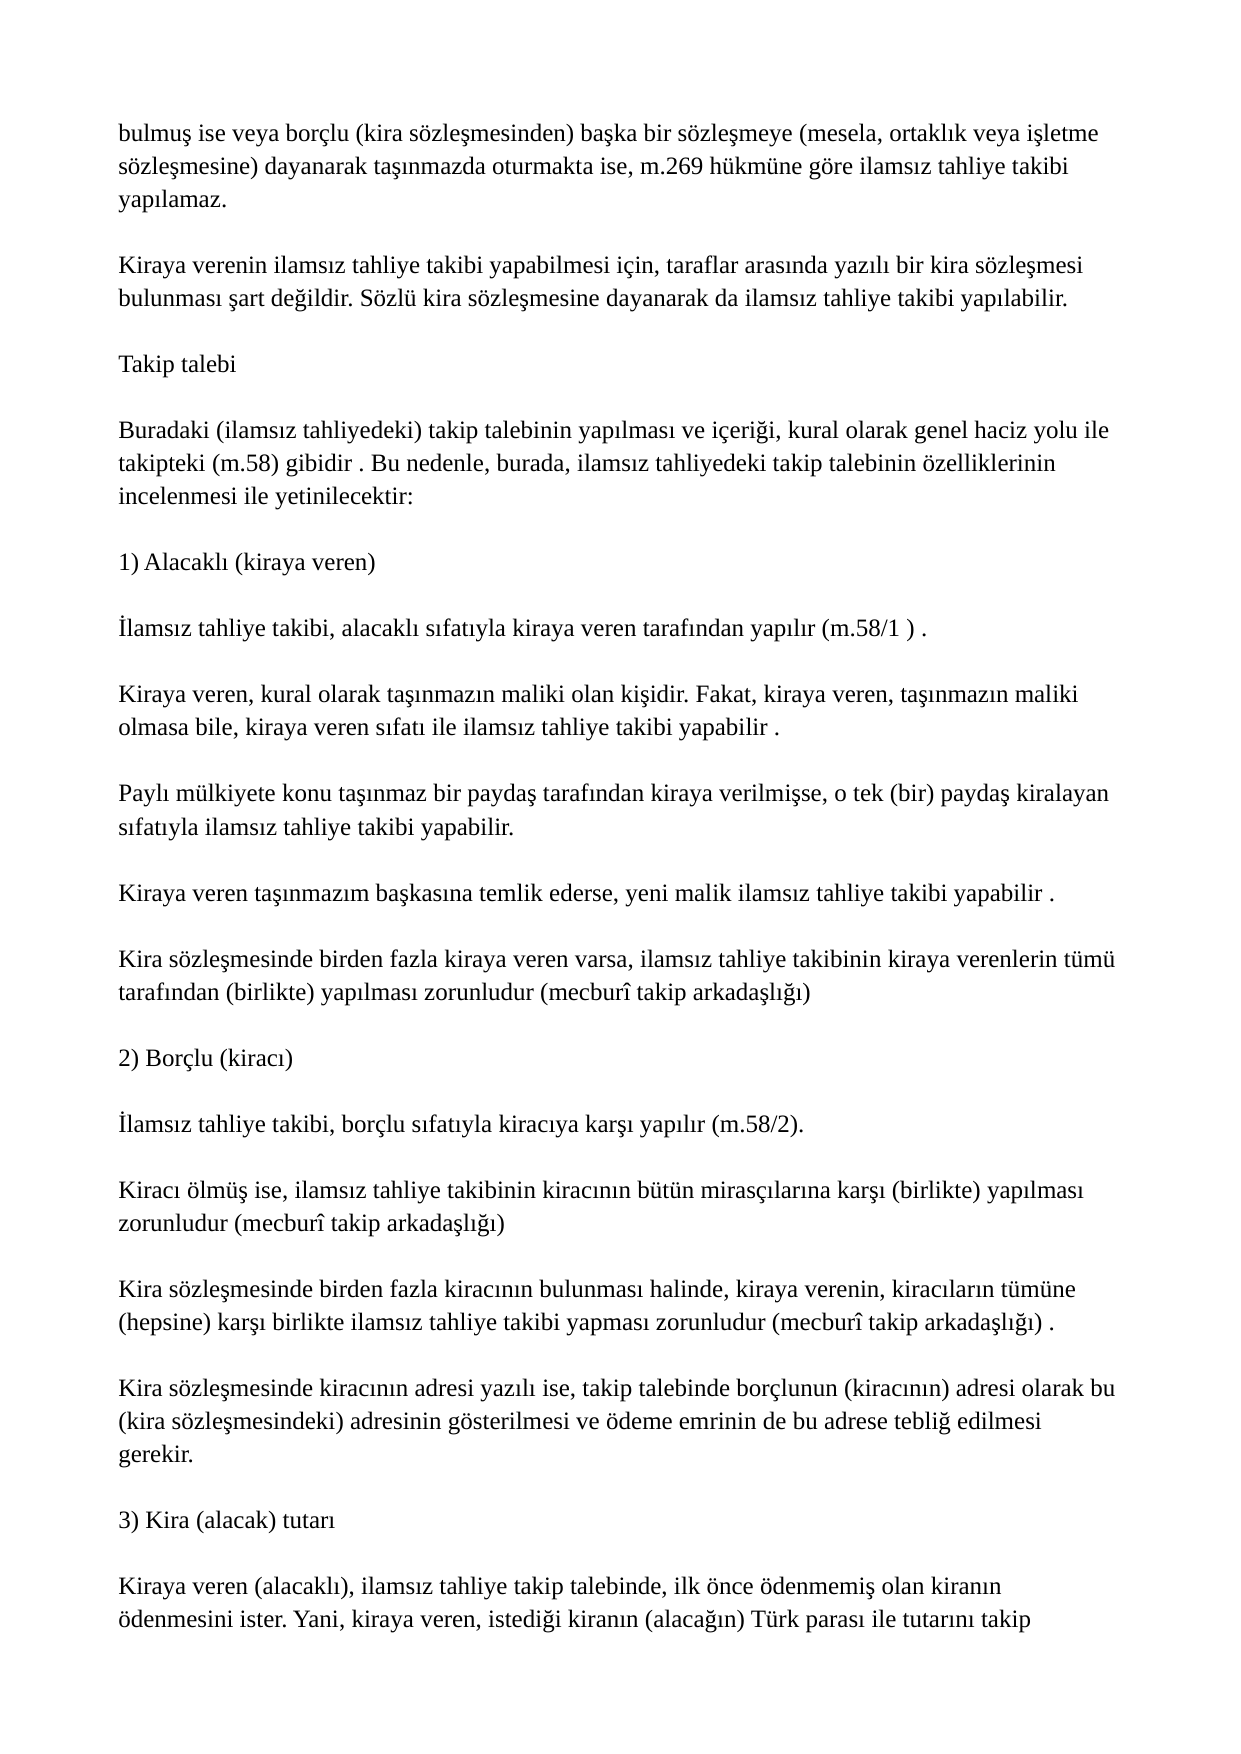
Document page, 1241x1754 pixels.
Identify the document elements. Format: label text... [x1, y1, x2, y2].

text ----------------------KİRALANAN TAŞINMAZIN İLAMSIZ İCRA YOLU İLE TAHLİYESİ PROSEDÜRÜ--------------------------------- İlamsız icra, kural olarak yalnız para (ve teminat) alacakları için mümkündür. Fakat istisna olarak, iki halde kiralanan taşınmazların ilamsız icra yolu ile tahliye edilebileceği kabul edilmiştir. Kural olarak, kiraya verilmiş bir taşınmazı (mesela bir evi) tahliye ettirebilmek için, kiraya verenin (ev sahibinin) ilk önce kiracıya karşı sulh hukuk mahkemesinde bir tahliye davası (HMK m.4/a) açması gerekir. Kiraya veren, bu tahliye davasını kazanırsa, mahkemeden alacağı tahliye ilamını icraya koyarak taşınmazın (evin) tahliyesini sağlar. Fakat ÎİK, istisnaî olarak, bazı sebeplerin varlığı halinde, ilk önce mahkemede tahliye davası açmadan, kiraya verenin, doğruca icra dairesine başvurarak, kiralanan taşınmazın tahliyesini isteyebileceğini kabul etmiştir (ilamsız icra; m.269 vd)2. Bu da iki halde mümkündür: 1) Kira bedelinin ödenmemesi halinde ; 2) kira süresinin bitmesi halinde. A) Kira bedelinin ödenmemesi nedeniyle ilamsız tahliye (m.269 269/d) Belirtelim ki, m.269-275'teki hallerde, kiraya veren, aşağıda incelenecek olan ilamsız tahliye takibi yapmak zorunda değildir. Kiraya veren, ilamsız tahliye takibi yapmadan, doğruca sulh hukuk mahkemesinde tahliye davası da açabilir (HMK m.4/a Takip tarihinde muaccel hale gelmemiş kira paraları için takip yapamaz; misal: 6.HD 22.9.2008, 9222/9934 ) Kira sözleşmesinde kiraların aylık peşin ödeneceğinin kararlaştırılması halinde, “peşin ödeme şartı kökleşmiş içtihatlara göre en geç her ayın üçüncü günü akşamına kadar ödeneceği anlamını taşımaktadır Kiracı muaccel kirayı ödemezse, kiraya veren (alacaklı), borçlu kiracıya karşı, ödenmeyen kira alacağı için genel haciz yolu ile takip yapabilir. Kiraya verenin (alacaklının) yalnız ödenmeyen kiranın tahsili için yaptığı böyle bir takip, normal genel haciz yolu ile takiptir (m.58144). Kira alacağının tahsili için yapılan genel haciz yolu ile takipte, yalnız kira alacağı tahsil edilebilir ; kiracının tahliyesine karar verilemez. Fakat kiraya veren (alacaklı), kiranın ödenmesi ile birlikte aynı zamanda tahliye de istiyorsa, o zaman, burada incelenecek olan ilamsız tahliye takibi yapmalıdır. Bilindiği gibi, kiracı muaccel (vadesi gelmiş) kirayı zamanında (vadesinde) ödemezse, kiraya veren, kiracıya kiranın ödenmesi için bir süre vererek, bu süre içinde kira ödenmezse, kira sözleşmesini feshedeceğini kiracıya bildirebilir (EBK m.260, 288 YBK m.315, 362). Kiracı bu süre içinde kirayı ödemezse, kiraya veren, kiracıya karşı (sulh hukuk mahkemesinde, (HMK m.4/a) tahliye davası açabilir ve bu davada ödenmeyen kirayı da talep edebilir. İşte, İİK (m.269269/d), kiraya verenin kira alacağı için yapacağı ilamsız icra takibi (genel haciz yolu ile takip) ile açacağı tahliye davasını birleştiren bir ilamsız tahliye takibi yolu kabul etmiştir. Buna göre, kiraya veren, kiracıya karşı bir ilamsız tahliye takibi yaparak, kiranın ödenmesini ve kiracının tahliyesini ister; kiracı kirayı ödemezse, kiraya veren, icra mahkemesinden kiracının tahliyesine karar verilmesini isteyebilir. Kira alacağı için bir mahkeme ilamı veya ilam niteliğinde belge (m.38) bulunsa bile, kiraya veren, m.269 vd hükümlerine göre ilamsız tahliye takibi yapabilir. İlamsız tahliye takibi için yetkili icra dairesi, (HMK)’nun yetkiye ilişkin hükümlerine (HMK m.5 vd) göre belirlenir (m.50). Bu nedenle, genel yetkili icra dairesi, borçlunun (kiracının) yerleşim yerindeki icra dairesidir (HMK m.6). Bu takibin konusu da para alacağı olduğundan ve sözleşmede aksine hüküm yoksa para (kira) alacağı alacaklının yerleşim yerinde ödeneceğinden (EBK m.73/lYBK m.89/1), kiraya veren (alacaklı) kendi yerleşim yerinde de ilamsız tahliye takibi yapabilir . Belirtelim ki, ilamsız tahliye takibi, kiralanan taşınmazın bulunduğu yerdeki icra dairesinde de yapılabilir . Buradaki ilamsız tahliye takibi, kira sözleşmesi (YBK m.299378) ile kiralanmış taşınmazlar içindir. Alacaklı (kiraya veren) ile borçlu (kiracı) arasında bir kira sözleşmesi yoksa, kira sözleşmesi son bulmuş ise veya borçlu (kira sözleşmesinden) başka bir sözleşmeye (mesela, ortaklık veya işletme sözleşmesine) dayanarak taşınmazda oturmakta ise, m.269 hükmüne göre ilamsız tahliye takibi yapılamaz. Kiraya verenin ilamsız tahliye takibi yapabilmesi için, taraflar arasında yazılı bir kira sözleşmesi bulunması şart değildir. Sözlü kira sözleşmesine dayanarak da ilamsız tahliye takibi yapılabilir. Takip talebi Buradaki (ilamsız tahliyedeki) takip talebinin yapılması ve içeriği, kural olarak genel haciz yolu ile takipteki (m.58) gibidir . Bu nedenle, burada, ilamsız tahliyedeki takip talebinin özelliklerinin incelenmesi ile yetinilecektir: 1) Alacaklı (kiraya veren) İlamsız tahliye takibi, alacaklı sıfatıyla kiraya veren tarafından yapılır (m.58/1 ) . Kiraya veren, kural olarak taşınmazın maliki olan kişidir. Fakat, kiraya veren, taşınmazın maliki olmasa bile, kiraya veren sıfatı ile ilamsız tahliye takibi yapabilir . Paylı mülkiyete konu taşınmaz bir paydaş tarafından kiraya verilmişse, o tek (bir) paydaş kiralayan sıfatıyla ilamsız tahliye takibi yapabilir. Kiraya veren taşınmazım başkasına temlik ederse, yeni malik ilamsız tahliye takibi yapabilir . Kira sözleşmesinde birden fazla kiraya veren varsa, ilamsız tahliye takibinin kiraya verenlerin tümü tarafından (birlikte) yapılması zorunludur (mecburî takip arkadaşlığı) 2) Borçlu (kiracı) İlamsız tahliye takibi, borçlu sıfatıyla kiracıya karşı yapılır (m.58/2). Kiracı ölmüş ise, ilamsız tahliye takibinin kiracının bütün mirasçılarına karşı (birlikte) yapılması zorunludur (mecburî takip arkadaşlığı) Kira sözleşmesinde birden fazla kiracının bulunması halinde, kiraya verenin, kiracıların tümüne (hepsine) karşı birlikte ilamsız tahliye takibi yapması zorunludur (mecburî takip arkadaşlığı) . Kira sözleşmesinde kiracının adresi yazılı ise, takip talebinde borçlunun (kiracının) adresi olarak bu (kira sözleşmesindeki) adresinin gösterilmesi ve ödeme emrinin de bu adrese tebliğ edilmesi gerekir. 3) Kira (alacak) tutarı Kiraya veren (alacaklı), ilamsız tahliye takip talebinde, ilk önce ödenmemiş olan kiranın ödenmesini ister. Yani, kiraya veren, istediği kiranın (alacağın) Türk parası ile tutarını takip talebinde göstermelidir (m.58/3). EBK döneminde yapılan kira sözleşmelerinde, bir aylık kiranın zamanında ödenmemesi halinde, kira dönemi sonuna kadar olan kiraların tamamının muaccel olacağı kararlaştırılmış ise, alacaklı, takip talebinde muaccel hale gelmiş olan tüm kiraların ödenmesini talep edebilmekte idi . YBK’na göre, konut kiralarında “kira bedelinin zamanında ödenmemesi halinde ceza koşulu ödeneceğine veya sonraki kira bedellerinin muaccel olacağına ilişkin anlaşmalar geçersizdir” (YBK m.346,c.2) . Ancak, YBK m.346 hükmü, kiracının TTK’nda tacir olarak sayılan kişiler ile özel hukuk ve kamu hukuku tüzel kişileri olduğu işyeri kiralarında,1.7.2020 tarihine kadar uygulanmaz (6353 s.K. geçici m.2). Bu halde, işyeri kiralarındaki muacceliyet şartı 1.7.2020 tarihine kadar uygulanacaktır (geçerlidir). İlk kira dönemi için istenebilecek kira, (ilk) kira sözleşmesinde kararlaştırılmış (belirtilmiş) olan kira bedelidir. Kira sözleşmesinde, sonraki (yeni) kira dönemi için ödenecek kira, önceki dönemin kira bedeline her yıl yüzde belirli bir miktar zam yapılacaktır şeklinde belirlenmiş ise, kiraya veren, buna göre hesaplayacağı (yeni) kira bedeli üzerinden ilamsız tahliye takibi yapabilir . YBK’na göre, konut kiralarında “tarafların yenilenen kira dönemlerinde uygulanacak kira bedeline ilişkin anlaşmaları, bir önceki kira yılında üretici fiyat endeksindeki artış oranmı geçmemek koşuluyla geçerlidir” (YBK m.344,1). YBK m.344 “birinci fıkrasında yenilenen kira dönemlerinde uygulanacak kira bedelinin belirlenmesine ilişkin ilkelere yer verilmiştir. Böylece, 6570 sayılı Kanunun 2 ve 3 üncü maddelerinin, Anayasa Mahkemesince iptali üzerine bu konuda ortaya çıkan kanun boşluğunun, uygulamada kabul edilen esaslar göz önünde tutularak, yasal bir düzenlemeye kavuşturulması amaçlanmıştır. Bu düzenlemeyle, yenilenen kira dönemlerinde uygulanacak kira bedellerine ilişkin anlaşmaların geçerliliği, bir önceki kira yılında “üretici fiyat endeksindeki artış oranını geçmemek koşuluyla” kabul edilmiştir; kira sözleşmesinin bir yıldan uzun süreli olması durumunda da aynı sınırlamanın gözetilmesi gerekecektir. Uygulamada, uzun bir süreden beri Devlet İstatistik Enstitüsü tarafından yayımlanan toptan eşya fiyat endeksindeki artış oranı göz önünde tutulmuş olmakla birlikte, adı geçen Enstitüce bir süreden beri bu endeks yerine üretici fiyat endeksindeki artış oranları yayımlandığı için, kira bedelinin belirlenmesinde objektif bir ölçüt olarak üretici fiyat endeksindeki artış oranından yararlanılması benimsenmiştir”. Ancak, YBK m.344 hükmü, kiracının TTK’nda tacir olarak sayılan kişiler ile özel hukuk ve kamu hukuku tüzel kişileri olduğu işyeri kiralarında, 1.7.2020 tarihine kadar uygulanmaz (6353 s.K. geçici m.2). Taraflar yeni kira dönemi için ödenecek kira (farkı) hakkında anlaşmaya varamamışlarsa, kiraya veren, önceki dönemdeki kira bedeli üzerinden (yeni dönemde) ilamsız tahliye takibi yapabilir ve yeni dönem için kira farkı isteme hakkım saklı tutabilir. Kiraya veren, (böyle yapmayıp da) kendi belirlediği yeni dönem kira farkını da ekleyerek yeni bir kira bedeli üzerinden ilamsız tahliye takibi yaparsa, kiracı, kiraya verenin tek taraflı olarak (yeni dönem için) belirlediği kira farkına itiraz edebilir. Bu itiraz kısmî itiraz niteliğinde olduğundan, kiracının itirazında itiraz ettiği (veya kabul ettiği) kira miktarının ne kadar olduğunu açıkça göstermesi gerekir. Aksi halde, kiracı kiraya verenin istediği kira miktarına itiraz etmemiş sayılır. Kiracı, yeni dönem için istenen kira farkına açıkça itiraz (kısmî itiraz) ederse ve itiraz etmediği (önceki dönemdekine göre) kirayı da (ödeme süresinde) öderse, kiraya veren, icra mahkemesinden kiracının itirazının kaldırılmasına ve tahliyesine karar verilmesini isteyemez. Bu halde (tarafların yeni kira döneminde ödenecek kira farkı için anlaşmaya varamamış olmaları halinde), kiraya veren, yeni döneme ait kira farkı için sulh hukuk mahkemesinde açacağı kira bedelinin tespiti davasında, sulh hukuk mahkemesinin vereceği kira tespiti kararına dayanarak ilamsız tahliye takibi yapabilir. Yargıtay'a göre, “kiranın tespitine ilişkin mahkeme kararı ile tespit edilen kira farkı alacağının ifa zamanmın gelmiş sayılması için sadece alacaklının borçludan edada bulunmasını isteyebileceği zamanın gelmiş olması yeterli olmayıp; aynı zamanda o kararın kesinleşmesi gerekir” Fakat İçtihadı Birleştirme Kararları mahkemeleri bağlayıcı nitelikte olduğundan, sözü geçen 12.11.1979 günlü İBK yürürlükte kaldığı (değiştirilmediği) sürece, kira bedelinin tespiti kararları kesinleşmedikçe, bu kararlara dayanarak ilamsız icra (ve tahliye) takibi yapılamaz . Kiraya verenin, istediği kiranın hangi aya (veya aylara) ait olduğunu takip talebinde belirtmesi gerekir. Takip talebinde istenen kiranın hangi aya (veya aylara) ait olduğu belirtilmemişse, bu husus alacaklıya (kiraya verene) açıklat tırılır ; yoksa, bundan dolayı alacaklının (kiraya verenin) itirazın kaldırılması ve tahliye talebi reddedilemez. İşyeri kiralarında, kiraya veren, takip talebinde (kiracının kiraya verene ödemesi gereken) net kirayı talep edebilir. Kanımca, kira sözleşmesinde, yönetim, yakıt, kapıcı, elektrik, su giderlerinin kiracıya ait olduğu yazılı olup da kiraya veren bu giderleri (veya bunlardan birini veya bazısını) ödemiş ise, kiraya veren, ilamsız tahliye takip talebinde, kiradan başka (ödemiş olduğu) bu giderleri de isteyebilir . YBK’na göre, “kiracı, konut ve çatılı işyeri kiralarında, sözleşmede aksi öngörülmemişse veya aksine yerel adet yoksa, ısıtma, aydınlatma ve su gibi kullanma giderlerine katlanmakla yükümlüdür. Giderlere katlanan taraf, bu giderleri ispat edici belgelerin birer örneğini, istem üzerine diğer tarafa vermek zorundadır” (YBK m.341). 4) Tahliye talebi Kiraya veren (alacaklı), ilamsız tahliye takip talebinde, ikinci olarak (kiranın ödenmesinden başka) kiracının tahliyesini (taşınmazı boşaltmasını) ister (m.269,1). Yani, kiraya veren, ödenmemiş kiranın tahsili için yaptığı ilamsız takip talebinde, kiracıya (ödeme emri ile) BK m.260 veya 288 (YBK m.315 veya 362)’deki ihtarın da yapılmasını isteyebilir. Böylece kiraya veren, kira bedeli için olan genel haciz yolu ile takip ile, tahliye takibini birleştirir. Kiraya veren, tahliye talebini, (örnek 1 nolu) basılı takip talebi örneğinin (7) nolu bölümünün karşısındaki boş yere yazar . Ayrıca, tahliye talebinin, basılı takip talebi örneğinin (9) nolu bölümünün karşısındaki boş yerde de “haciz ve tahliye” şeklinde tekrarlanması uygun olur. Kiraya veren (alacaklı), takip talebinde yalnız kiranın ödenmesini istemekle yetinmiş, yani tahliye talebinde bulunmamış ise, icra dairesi, borçluya (kiracıya) m.269'a göre (13 örnek nolu) ödeme emri gönderemez ; göndermiş olsa bile, alacaklı, böyle bir ödeme emrine dayanarak icra mahkemesinden (veya sulh hukuk mahkemesinden, m.269/b,lV) taşınmazın tahliyesini isteyemez . Bu halde (takip talebinde tahliye istemeyip sadece kira alacağının istenmiş olması halinde), takip talebi genel haciz yoluna ilişkin bir takip talebidir. Bu nedenle, icra dairesi, borçluya (kiracıya) genel haciz yoluna ilişkin (7) örnek numaralı ödeme emri gönderir. 5) Kira sözleşmesinin eklenmesi Yazılı kira sözleşmesi yapılmış ise, kiraya verenin, takip talebine yazılı kira sözleşmesinin aslım veya bir örneğini eklemesi ve bundan başka borçlu (kiracı) sayısı kadar örneğini takip talebi ile birlikte icra dairesine vermesi gerekir (m.58,) . Bundan başka, kiraya verenin, dayandığı yazılı kira sözleşmesinin tarihini takip talebine yazması gerekir. Belirteyim ki, kiraya verenin (kira bedelinin ödenmemesi nedeniyle) ilamsız tahliye takibi (m.269) yapabilmesi için, yazılı bir kira sözleşmesi bulunması şart değildir . Yazılı kira sözleşmesi bulunmasa (yani kira sözleşmesi sözlü yapılmış olsa) dahi, ilamsız tahliye yoluna başvurulabilir. Aşağıda görüleceği gibi, bu halde, kiracı, süresinde ödeme emrine itiraz etmezse, kira sözleşmesini kabul etmiş sayılır ve kiraya veren icra mahkemesinden kiracının tahliyesini isteyebilir (m.269/a) . Kiracı, süresinde ödeme emrine itiraz eder ve fakat kira sözleşmesini açıkça kabul ederse veya itirazında kira sözleşmesini açık ve kesin olarak inkar etmezse, kira akdini (sözleşmesini) kabul etmiş sayılır (m.269,11 c.2) ; bu halde, kiraya veren icra mahkemesinden itirazın kaldırılmasını ve tahliye isteyebilir. Buna karşılık, kiracı ödeme emrine itiraz ederken kira sözleşmesini inkar ederse, kiraya veren icra mahkemesinden tahliye isteyemez; sulh hukuk mahkemesinde tahliye davası açabilir (m.269/b,IV,V). Alacaklı (kiraya veren) takip talebinde kira sözleşmesinin sözlü olduğunu (sözlü kira sözleşmesine dayandığını) bildirdikten sonra, icra mahkemesinde kira sözleşmesinin yazılı olduğunu ileri süremez (yazılı bir kira sözleşmesine dayanamaz) . Fakat, alacaklı kiraya veren, borçlu (kiracı) ile arasında (sözlü) bir kira sözleşmesi bulunduğunu (icra mahkemesinde) başka bir belge ile ispat edebilir . Ödeme emri Alacaklının (kiraya verenin) ilamsız tahliye takip talebini alan icra dairesi, borçlu kiracıya ihtarlı (13 örnek nolu) ödeme emri gönderir. Bu ödeme emrine şunlar yazılır (m.269, Y m.35): 1) Takip talebindeki kayıtlar Ödeme emrine, takip talebindeki kayıtlar, yani alacaklının (kiraya verenin) ve borçlunun (kiracının) kimlikleri ve adresleri ile istenen kiranın Türk parası ile tutarı yazılır. 2) Fesih (tahliye) ihtarı BK m.260 veya m.288 (YBK m.315 veya m.362)’de yazılı, kira sözleşmesinin feshedileceğine ilişkin ihtar (tahliye ihtarı) da ödeme emrine yazılır (m.269,1; Y m.35/b) . 3) İtiraz süresi Ödeme emrinde, borçlunun (kiracının) yedi gün içinde (ödeme emrine) itiraz edebileceği de yazılır. Buna göre, ödeme emrine itiraz süresi yedi gündür. 4) Kira sözleşmesine itiraz ile ilgili ihtar Borçlu kiracının, itiraz süresi (kural olarak yedi gün) içinde, kira sözleşmesini ve varsa yazılı kira sözleşmesindeki imzasını açık ve kesin olarak reddetmezse (inkar etmezse), kira sözleşmesini kabul etmiş sayılacağı ihtarı da ödeme emrine yazılır (m.269,ü; Y m.35/d). Kira sözleşmesine itiraz, aşağıda incelenecektir . 5) Ödeme (temerrüt) ihtarı Ödeme emri ile, borçlu kiracıya, kira borcunu (ödeme emrinin tebliği tarihinden itibaren) belli bir süre içinde (ödeme emrinde yazılı olan icra dairesine ait) banka hesabına ödemesi ihtar edilir. Ödeme süresi, kira sözleşmesi çeşitlerine göre değişiktir: adi kirada ödeme süresi en az on gündür (YBK m.315,11). Konut ve çatılı işyeri kiralarında ödeme süresi en az otuz gündür (YBK m.315,ü) . Ürün kirasında, ödeme süresi en az altmış gündür (YBK m.362,ü): Ürün kirasında ödeme süresinin (altmış gün yerine) otuz gün olarak gösterilmiş olması halinde, alacaklı kiraya veren, (böyle bir ödeme emrine dayanarak) icra mahkemesinden (veya sulh hukuk mahkemesinden) tahliye isteyemez ; fakat, alacaklı kiraya veren, (icra mahkemesinde) kira alacağı için, itirazın kaldırılmasını isteyebilir. (En az on, otuz veya altmış günlük) ödeme (ihtar) süresi, borçluya ödeme emrinin tebliğinden itibaren işlemeye başlar . Yukardaki en az otuz (on veya altmış) günlük ödeme süresinin hesabında, ihtarın (ödeme emrinin) tebliğ edildiği (ilk) gün sayılmaz (m.19,1) . En az otuz (on veya altmış) günlük ödeme süresinin sonuncu gününün resmî bir tatil gününe rastlaması halinde, ödeme süresi, tatili takip eden iş gününde biter. Ödeme emrinde ödeme süresinin yanlış gösterilmiş (mesela otuz gün yerine yedi gün gösterilmiş) olması halinde, borçlu kiracı temerrüde düşmez ve alacaklı (kiraya veren) tahliye isteyemez . Ödeme emrinde ödeme süresi yazılı değilse (ödeme süresi ile ilgili yer boş bırakılmışsa), kiraya veren (alacaklı) icra mahkemesinden (veya sulh hukuk mahkemesinden) kiracının tahliyesini isteyemez . 6) Tahliye (boşaltma) ihtarı Ödeme emri ile, borçluya (kiracıya) yedi günlük süresi içinde (m.62'ye göre) ödeme emrine itiraz etmez ve otuz (on veya altmış) günlük ödeme süresi içinde borcu (kirayı) ödemezse, kiraya verenin (alacaklının) kesinleşen kira alacağı için haciz isteyebileceği (m.78 vd) ve icra mahkemesinden (kiracının) kiralanan taşınmazdan çıkarılmasını (tahliyesini) isteyebileceği ihtar edilir (m.269/a ; Y m.35/e). Kendisine tahliye ihtarını içeren (13 ömek nolu) ödeme emri tebliğ edilmemiş olan borçlunun, icra mahkemesinden tahliyesi istenemez . 7) Yazılı kira sözleşmesinin bir örneğinin ödeme emrine eklenmesi ve borçluya gönderilmesi (tebliğ edilmesi) gerekir. Fakat, Yargıtay 12.HD karşı görüştedir . 8) Bu (13 örnek nolu) ödeme emrine borçlunun (kiracının) mal beyanında bulunmasına ilişkin bir ihtar konulması (yazılması), İİK (m.269) ve Yönetmeliği (m.35) tarafından öngörülmemiştir. Bu nedenle, bu ödeme emrine mal beyanı ile ilgili bir ihtar konulmaz ve burada borçlunun (kiracının) mal beyanında bulunma yükümlülüğü yoktur. IV Ödeme emrine itiraz edilmemesi I) Genel bilgi Borçlu (kiracı), yedi gün içinde, ödeme emrine itiraz etmezse, ilamsız tahliye takibi kesinleşir. İtiraz süresi (kural olarak yedi gün) içinde ödeme emrine itiraz etmemiş olan borçlunun (kiracının), itiraz süresi geçtikten sonra yaptığı itiraz geçersizdir; yani, bu halde de ilamsız tahliye takibi kesinleşir. Borçlu (kiracı), süresi içinde icra dairesine yaptığı itirazda kısmî itirazda bulunmuş ve fakat itiraz ettiği (veya kabul ettiği) kira miktarını açıkça göstermemiş ise, ödeme emrine (hiç) itiraz etmemiş sayılır (m.269/d, m.62,IV); yani, bu halde de ilamsız tahliye takibi kesinleşir . Borçluya yapılan ödeme emri tebligatı usulsüz ise, borçlu, usulsüz tebliği öğrendiği tarihten itibaren yedi gün içinde icra dairesinde ödeme emrine itiraz edebilir (Teb.K.m.32 ; Teb.Yön.m.53/2). Ödeme emri tebliğinin usulsüz olması halinde, Yargıtay, borçlunun, usulsüz tebliği öğrendiği tarihten itibaren yedi gün içinde, hem icra dairesinde ödeme emrine itiraz etmesi, hem de icra mahkemesinden tebligatın usulsüz olduğunun tespitini ve ödeme emrinin tebliği tarihinin öğrenme tarihi olarak düzeltilmesini istemesi gerektiği görüşündedir . Borçlu, bu şekilde icra dairesinde ödeme emrine itiraz etmeyip de, usulsüz tebliğ edilen ödeme emrini öğrendiği tarihten itibaren yedi gün içinde yalnız (icra mahkemesine) şikayet yoluna (m. 16) başvurur (ayrıca icra dairesinde ödeme emrine itiraz etmez) ise, süresi içinde ödeme emrine itiraz etmediği için, ödeme emri (ve bununla ilamsız tahliye takibi) kesinleşir . Ödeme emrine itiraz icra dairesine yapılır (m.269,11). Yargıtay'a göre, borçlunun yedi günlük süresi içinde icra mahkemesine yaptığı itiraz geçersizdir. Yani, bu halde (borçlunun yedi gün içinde icra mahkemesine itirazda bulunmuş olması halinde) de, borçlu ödeme emrine itiraz etmemiş sayılır ve hakkındaki ilamsız tahliye takibi kesinleşir . 2) Borcun (kiranın) ödenmesi Borçlunun (kiracının) süresinde ödeme emrine itiraz etmemesi ile ilamsız tahliye takibi kesinleşirse de, alacaklı (kiraya veren) bunun üzerine hemen haciz ve tahliye isteyemez. Çünkü, borçlu, (on, otuz veya altmış günlük) ödeme süresi içinde borcunu (kirayı) ödeyebilir. Borçlu (kiracı), ödeme emrinin tebliğinden itibaren otuz (on veya altmış) gün içinde kira borcunu icra dairesine öderse, ilamsız tahliye takibi son bulur (ve alacaklı haciz ve tahliye isteyemez). Borçlu, (ödeme emrinin tebliğinden itibaren otuz gün içinde) borcunu (kirayı) ödeme yeri olan bankaya yatırabilir veya icra dairesinin banka hesabına da gönderebilir . Borçlu, (ödeme emrinin tebliğinden itibaren otuz gün içinde) borcunu (kirayı) PTT aracılığı (posta veya telgraf) havalesi ile de icra dairesine gönderebilir . Borçlu, (ödeme emrinin tebliğinden itibaren otuz gün içinde) kira borcunu alacaklıya (kiraya verene) da ödeyebilir veya (masrafı kendisine borçluya ait olmak üzere) ikametgahta (konutta) ödemeli olarak PTT ile de kiraya verene gönderebilir . Buna karşılık, kiracı (ödeme emrinin tebliğinden itibaren otuz gün içinde) kirayı (kiraya verene) normal (adi) posta havalesi ile gönderir ve kiraya veren bu havaleyi kabul etmezse (kirayı PTT'den almazsa), kiracı (borçlu) temerrütten kurtulamaz. Fakat, kiracı takip yapılan aylardan önceki aylara ait kiraları kiraya verene normal (adi) posta havalesi ile göndermiş ve kiraya veren bu kiralan almış ise, taraflar arasında bu şekilde ödeme yeri ve şekli zımnen (tarafların örtülü iradeleriyle) belirlenmiş sayılır (EBK m.73 YBK m.89); bu nedenle, takip konusu kirayı da kiraya verene adi posta havalesi ile gönderen kiracı (bununla) temerrütten kurtulur (yani tahliyesine karar verilemez) . Ödeme emrini alan borçlu (kiracı), icra takibinden (veya ödeme emrinin tebliğinden) önce tayin edilmiş olan tevdi mahalline (EBK m.91 YBK m. 107) de, (ödeme emrinin tebliğinden itibaren otuz gün içinde) takip konusu kirayı yatırabilir . Fakat, borçlu kiracı, icra takibinden (özellikle ödeme emrinin tebliğinden) sonra tevdi mahalli tayin ettirerek kirayı bu tevdi mahalline yatırmakla temerrütten kurtulamaz . Borçlu (kiracı), otuz (on veya altmış) günlük ödeme (ihtar) süresi içinde, kira borcunun bir kısmını icra dairesine ödeyebilir, kalan kısmını da yukardaki şekillerden biri ile alacaklıya icra dairesi dışında ödeyebilir veya gönderebilir . Kiracı (borçlu), kira borcunu Türk parası ile ödeyebilir; icra dairesine para yerine çek, bono veya tahvil verilmesi ödeme yerine geçmez . Borçlu (kiracı), ödeme emrinin tebliğinden itibaren otuz (on veya altmış) gün içinde kira borcunu (yukarda görülen şekillerden biri ile) öderse, ilamsız tahliye takibi son bulur. Yani, alacaklı (kiraya veren) icra mahkemesinden borçlunun tahliyesini (m.269/a) isteyemez. Kira borcunun kapsamı yukarıda incelendi . Borçlu kiracı, otuz (on veya altmış) günlük ödeme (ihtar) süresi içinde kira borcunu ödemiş ise, kira borcundan sayılmayan faiz, icra giderleri ve vekalet ücretini aynı süre (on, otuz veya altmış gün) içinde ödememiş olması nedeniyle icra mahkemesinden borçlunun tahliyesi istenemez . Borçlu kiracının otuz (on veya altmış) gün içinde kira borcunu ödemesi halinde, alacaklı (kiraya veren) haciz de isteyemez. Ancak, borçlu yalnız kira borcunun aslını ödemekle yetinmiş, faiz ve icra giderlerini ödememiş ise, alacaklı (kiraya veren), ödenmeyen faiz ve icra giderleri için icra takibine devam edebilir, yani borçlu kiracının mallarının haczedilmesini isteyebilir. Borçlunun, kira borcunu icra dairesi dışında alacaklıya ödemiş (alacaklıya posta veya telgraf havalesi ile göndermiş, alacaklının banka hesabına yatırmış veya tevdi mahalline yatırmış) olması halinde, alacaklı, kira alacağının ve ferilerinin tamamı için icra takibine devam edilmesini, yani borçlunun mallarının haczedilmesini isteyebilir. Bu halde, borçlu (kiracı), İÎK'nun 71. maddesine göre icra mahkemesinden takibin iptalini istemek suretiyle, icra dairesi dışında ödemiş olduğu kira borcu için mallarının haczedilmesini önleyebilir. 3) Borcun (kiranın) ödenmemesi Süresinde ödeme emrine itiraz etmemiş olan borçlu (kiracı), (on, otuz veya altmış günlük) ödeme süresi içinde kira borcunu ödemezse, alacaklı (kiraya veren), hem icra dairesinden kira alacağının tahsili için borçlunun mallarının haczedilmesini isteyebilir (m.78 vd), hem de icra mahkemesinden borçlunun (kiracının) tahliyesini isteyebilir (m.269/a). Alacaklı, aynı anda bu iki yola da başvurabilir; alacaklının bu yollardan birine başvurmuş (mesela haciz istemiş) olması, diğer yoldan (misalde tahliye istemekten) vazgeçtiği anlamına gelmez : a) Haciz talebi (borçlunun mallarının haczedilmesi): Az önce de belirtildiği gibi, süresinde ödeme emrine itiraz etmemiş olan borçlu (on, otuz veya altmış günlük) ödeme süresi içinde kira borcunu ödemezse, alacaklı (kiraya veren), (ödeme emrine itiraz edilmemesi nedeniyle) kesinleşen kira alacağının (ve faiz ve icra giderleri gibi ferilerinin) tahsili için, icra dairesinden borçlunun mallarının haczedilmesini isteyebilir (m.78 vd). Ancak, kiraya verenin (alacaklının) haciz isteyebilmesi için, borçlunun (kiracının) süresinde ödeme emrine itiraz etmemiş bulunması yeterli olmayıp, aynı zamanda (on, otuz veya altmış günlük) ödeme süresi içinde kira borcunu ödememiş olması gerekir. Yani, alacaklı (kiraya veren), ancak ödeme süresinin bitmesinden sonra borçlu kiracının mallarının haczini isteyebilir. Haciz, haczedilen malların satılması ve bedelinden kiraya verenin kira alacağının ödenmesi, tamamen genel haciz yolundaki hükümlere göre olur (m.78144). Süresinde ödeme emrine itiraz etmemiş olan borçlu kiracı, ödeme süresi geçtikten sonra kira borcunu (ve ferilerini) öderse, alacaklı (kiraya veren); haciz isteyemez ; fakat, icra mahkemesinden borçlu kiracının tahliyesini isteyebilir. b) Tahliye (m.269/a) (icra mahkemesinin kiracının tahliyesine karar vermesi): Süresi içinde ödeme emrine itiraz etmemiş olan borçlu (kiracı) (on, otuz veya altmış günlük) ödeme süresi içinde kira borcunu ödemezse, alacaklı (kiraya veren) icra mahkemesinden borçlu kiracının tahliyesini isteyebilir (m.269/a). aa) Ödeme süresinin geçmiş olması: Alacaklının icra mahkemesinden tahliye isteyebilmesi için, borçlunun, süresinde ödeme emrine itiraz etmemiş bulunması yeterli olmayıp, bundan başka (on, otuz veya altmış günlük) ödeme süresi içinde kira borcunu ödememiş olması da gereklidir (m.269/a). Bu nedenle, alacaklının, icra mahkemesinden tahliye isteyebilmesi için ödeme süresinin sona ermesini beklemesi gerekir. Ödeme süresi dolmadan ve böylece borçlunun temerrüdü gerçekleşmeden, alacaklı (kiraya veren) icra mahkemesinden tahliye isteyemez ; istese bile, icra mahkemesi borçlu kiracının tahliyesine karar veremez; misaller : Tahliye talebinin vaktinden önce yapıldığından dolayı reddine ilişkin icra mahkemesi kararı, sadece tahliye talebinin süresinden önce açılmış olduğu ve bu nedenle tahliye talebi hakkının doğmadığı hakkında kesin hüküm teşkil eder (HMK m.303); bu nedenle, ödeme süresinin bitmesinden sonra yapılan, yeni tahliye talebinin incelenmesine engel teşkil etmez . bb) Tahliye talebi süresi: Ödeme süresi geçtikten sonra, alacaklı (kiraya veren), ödeme (ihtar) süresinin bitim tarihini takip eden altı ay içinde , icra mahkemesinden tahliye isteyebilir (m.269/a) . cc) tcra mahkemesinin tahliye talebini incelemesi: Tahliye talebi (m.269/a) için yetkili icra mahkemesi, ilamsız tahliye takibinin yapıldığı icra dairesinin tabi bulunduğu (yani o yerdeki) icra mahkemesidir . İcra mahkemesi, alacaklının (kiraya verenin) tahliye talebini duruşmalı olarak inceler (m.269/d ; m.70) . 1 İcra mahkemesinin inceleyemeyeceği hususlar : Bu halde, kiracı (borçlu) süresi içinde ödeme emrine itiraz etmediği için, ilamsız tahliye takibi kesinleşmiştir. Bu nedenle, borçlu kiracı, kira sözleşmesini kabul etmiş sayılır (m.269,ü,c.2). Yani, borçlu kiracı icra mahkemesinde artık kira sözleşmesini inkar edemez, etse bile, icra mahkemesi kira sözleşmesini hakkında bir inceleme yapamaz . Yukarda belirtildiği gibi, alacaklı (kiraya veren) sözlü kira sözleşmesine dayanarak da (kira bedelinin ödenmemesi nedeniyle) ilamsız tahliye takibi (m.289 vd) yapabilir. Bu nedenle, sözlü kira sözleşmesine dayanarak yapılan ilamsız tahliye takibinde süresinde ödeme emrine itiraz etmeyen borçlu kiracı, sözlü kira sözleşmesini kabul etmiş sayılır (m.269,11 c.2) ve artık icra mahkemesinde (sözlü) kira sözleşmesini inkar edemez, etse bile, icra mahkemesi kira sözleşmesi hakkında bir inceleme yapamaz . Borçlu kiracı, süresi içinde ödeme emrine itiraz etmediği için, ödeme emri ile istenen kira borcunu da kabul etmiş sayılır. Bu nedenle, borçlu kiracı, icra mahkemesinde artık kira borcu miktarına itiraz edemez, etse bile, icra mahkemesi kira borcu miktarı hakkında bir inceleme yapamaz . 2 İcra mahkemesinin inceleyebileceği hususlar : İcra mahkemesi, ilk önce alacaklının ilamsız tahliye takip talebinin kanuna uygun olup olmadığını inceler. Takip talebi kanuna uygun değilse, özellikle alacaklı takip talebinde tahliye istememişse, icra mahkemesi tahliye talebinin reddine karar verir . Bundan sonra, icra mahkemesi, borçlu kiracıya gönderilen ödeme emrinin kanuna uygun olup olmadığım inceler. Ödeme emri kanuna uygun değilse, özellikle ödeme emirinde ödeme (ihtar) süresi yanlış (noksan) gösterilmişse, ödeme emrinde ödeme (ihtar) süresi yazılı değilse veya ödeme emrinde tahliye ihtarı yok (tebliğ edilen ödeme emri 13 örnek nolu ödeme emri değil) ise, icra mahkemesi tahliye talebinin reddine karar verir . İcra mahkemesi, takip talebinin ve ödeme emrinin kanuna uygun olduğunu tespit ederse, bunun üzerine, borçlu kiracının süresi içinde ödeme emrine itiraz edip etmediğini araştırır. Borçlunun süresi içinde ödeme emrine itiraz etmemiş olması yukarda incelendi79. Buna göre, icra mahkemesi, borçlunun süresinde ödeme emrine itiraz etmediğini (veya itiraz etmemiş sayıldığım) tespit ederse, borçlunun ödeme (ihtar) süresi içinde kira borcunu ödeyip ödemediğini inceler: dd) İcra mahkemesinin tahliye kararı: Borçlu kiracının (on, otuz veya altmış günlük) ödeme süresi içinde kira borcunu ödemesi yukarda incelendi80. İcra mahkemesi, borçlu kiracının süresinde ödeme emrine itiraz etmediğini ve ödeme (ihtar) süresi içinde kira borcunun aslını ödemediğini tespit ederse, kiracının tahliyesine karar verir (m.269/a). Kira borcunun (alacağının) tutarı, yani borçlu kiracının hangi parayı ödeme (ihtar) süresi içinde ödememesi halinde mütemerrit sayılacağı ve icra mahkemesince tahliyesine karar verileceği yukarda incelendi. Borçlu kiracının ödeme süresi içinde kira borcunun aslını ödemiş olmasının yeterli bulunduğu, kira borcundan sayılmayan faiz, icra giderleri ve vekalet ücretini ödeme süresi içinde ödememiş olması nedeniyle (icra mahkemesince) tahliyesine karar verilemeyeceği de yukarda incelendi. Borçlu kiracı, süresi içinde kısmî itirazda (m.269/d, m.62,IV,c.l) bulunmuş ve kısmî itirazında kabul ettiği kira borcunu ödeme süresi içinde ödemiş ise, m.269/a hükmüne göre borçlunun (icra mahkemesince) tahliyesine karar verilemez. Çünkü, borçlu (kısmî itirazında) kabul ettiği ve bu nedenle kesinleşmiş olan (m.269/d, m.66,I c.3) kira borcunu ödeme (ihtar) süresi içinde ödemiştir ; yani, temerrüde düşmemiştir. Fakat borçlu kiracı, kısmî itirazında kabul ettiği kira borcunu ödeme (ihtar) süresi içinde ödememişse, alacaklının talebi üzerine, icra mahkemesi (m.269/a hükmüne göre) borçlu kiracının tahliyesine karar verir . Fakat alacaklı (kiraya veren), borçlu kiracının itiraz ettiği kira miktarı (bölümü) için, icra mahkemesinden itirazın kaldırılmasını ve borçlu kiracının tahliyesini isteyebilir . Borçlu kiracı, kira borcunu ödeme (ihtar) süresi içinde noksan ödemiş (kira borcunun bir kısmını ödememiş) ise, alacaklının talebi üzerine, icra mahkemesi (m.269/a hükmüne göre) borçlu kiracının tahliyesine karar verir . Ödeme (ihtar) süresi içinde kira borcunu ödememiş olan borçlu kiracı, ödeme süresi geçtikten (temerrüde düştükten) sonra kira borcunu ödese bile, icra mahkemesi, borçlunun tahliyesine karar vermekle yükümlüdür . Buna göre, alacaklı kiraya verenin tahliye talebini alan icra mahkemesi, borçlu kiracının süresinde (kural olarak yedi gün içinde) ödeme emrine itiraz etmediğini ve (on, otuz veya altmış günlük) ödeme süresi içince kira borcunu ödemediğini (veya noksan ödediğini) tespit ederse, borçlu kiracının tahliyesine karar verir (m.269/a). Yukarda görüldüğü gibi, bu halde icra mahkemesinin, tahliye kararı verebilmesi için, borçlu kiracının (on, otuz veya altmış günlük) ödeme (ihtar) süresi içinde kira borcunu ödememiş olduğunu tespit etmiş olması gerekir (m.269/a). Borçlu kiracının ödeme süresi içinde kira borcunu icra dairesine ödememiş olduğu, icra dosyasından anlaşılır. Ancak, yukarıda görüldüğü gibi, borçlu kiracı, kira borcunu mutlaka icra dairesine ödemek zorunda olmayıp, alacaklı kiraya verene de ödeyebilir, posta ile gönderebilir, kiraya verenin banka hesabına veya tevdi mahalline yatırabilir . Kira borcu ödeme süresi içinde bu şekillerden biri ile icra dairesi dışında kendisine ödenmiş olan alacaklı kiraya veren, buna rağmen icra mahkemesinden borçlu kiracının tahliyesini isterse, borçlu kiracı, ödeme süresi içinde kira borcunu alacaklı kiraya verene ödemiş olduğunu icra mahkemesinde iddia ve ispat edebilir. Borçlu kiracı, kira borcunu ödediğini, 68 inci maddenin birinci fıkrasında yazılı olan belgelerden biri ile ispat edebilir (m.269/d, m.68,I,). Buna göre, borçlu kiracı, kira borcunu (ödeme süresi içinde) ödediğini, alacaklı (kiraya veren) tarafından verilmiş imzası noterlikçe onaylı veya alacaklı tarafından ikrar edilmiş bir makbuz veya resmî dairelerin veya yetkili makamların yetkileri dahilinde ve usulüne göre verdikleri bir makbuz (mesela posta veya telgraf havale makbuzu, banka makbuzu, tevdi mahallinden alınmış makbuz) ile ispat edebilir. Borçlu kiracı, ödeme süresi içinde kira borcunu ödemiş olduğunu alacaklı (kiraya veren) tarafından verilmiş bir adi makbuz ile ispat etmek ister ve alacaklı bu makbuz altındaki imzayı inkar ederse, icra mahkemesi, m.68,V hükmüne göre, bu imzanın alacaklıya ait olup olmadığını incelemeye yetkilidir (m.269/d, m.68,V). İcra mahkemesi, yapacağı (veya yaptıracağı) imza incelemesi sonucunda, borçlunun ibraz ettiği adi makbuzdaki imzanın alacaklıya ait olduğu kanısına varırsa, alacaklının tahliye talebini reddeder; imzanın alacaklıya ait olmadığı kanısına varırsa borçlu kiracının tahliyesine karar verir. Borçlu kiracı, ödeme süresi içinde kira borcunu alacaklı kiraya verene ödediğini tanıkla ispat edemeyeceği gibi, bu konuda kiraya verene yemin de teklif edemez. Yargıtay'a göre, süresinde ödeme emrine itiraz etmemiş ve ödeme süresi içinde kira borcunu ödememiş olan borçlu kiracı, icra mahkemesinde, ödeme emrinin tebliğinden önce kira borcunu kiraya verene ödemiş olduğunu iddia ve ispat edebilir .İcra mahkemesinin, süresi içinde ödeme emrine itiraz etmemiş olan borçlunun ödeme emrinin tebliğinden önce kira borcunu ödeyip ödemediğini inceleme yetkisi yoktur. İcra mahkemesi, bu hususu, ancak borçlu kiracının süresi içinde ödeme emrine itiraz ederek kira borcunu ödemiş olduğunu (icra dairesine) bildirmiş olması halinde inceleyebilir (m.269/c) ki, bu başka bir konudur (ihtimaldir). Yargıtay’ın görüşü, borçlu kiracının (kira borcu bakımından) ödeme emrine itiraz etmemiş olması ile itiraz etmiş olması arasında hiçbir fark bulunmadığına müncer olmaktadır ki, bu husus, iki ihtimali ayrı ayrı düzenlemiş olan kanunun sistemine (m.269/a ve 269/c) aykırı düşer. Fakat, yukarda görüldüğü gibi, Yargıtay, ödeme emrine itiraz etmemiş olan borçlu kiracının, ödeme emrinin tebliğinden (veya takipten) önce kira borcunu kiraya verene ödemiş olduğunu icra mahkemesinde iddia ve ispat edebileceği görüşündedir. Yargıtay'ın bu görüşünün uygulaması şöyle olacaktır: Borçlu kiracı süresinde ödeme emrine itiraz etmediği için, kiracılık sıfatı, kira sözleşmesinin varlığı ve ödeme emrinde (ve takip talebinde) yazılı olan kira borcu (aylık kira parası) kesinleşmiştir. Borçlu kiracı, bu hususları icra mahkemesinde tartışamaz. Borçlu kiracı, sadece kesinleşmiş olan ödeme emrinde yazılı kira borcunu ödeme emrinin tebliğinden önceki bir dönemde ödemiş olduğunu icra mahkemesinde iddia ve ispat edebilir. Borçlu kiracının ödemiş olduğunu ispat ettiği kira borcu, kesinleşmiş ödeme emrinde yazılı kira miktarından (borcundan) daha az ise ve borçlu aradaki bu farkı ödeme emrinin tebliğinden itibaren (otuz veya altmış günlük) ödeme (ihtar) süresi içinde ödememişse, borçlu bu fark için mütemerrit sayılır ve icra mahkemesi bu nedenle (m.269/a hükmüne göre) borçlu kiracının tahliyesine karar veri. Yukarda ayrıntılı biçimde görüldüğü gibi, süresi içinde ödeme emrine itiraz etmemiş olan borçlu, (on, otuz veya altmış günlük) ödeme suresi içinde kira borcunu tamamen ödememiş ise (borçlu icra mahkemesinde kira borcunu tamamen ödediğini ispat edememiş ise), alacaklı kiraya verenin talebi üzerine, icra mahkemesi, borçlu kiracının tahliyesine karar verir (m.269/a). ee) Tahliye kararının temyizi ve icrası (infazı): İcra mahkemesinin tahliye kararı (veya tahliye talebinin reddi kararı) temyiz edilebilir (m.363/3) . Kanımca, bu tahliye kararının temyiz edilmesinin tahliye kararının infazına (yerine getirilmesine) etkisi hakkında, m.269/c, hükmü kıyasen uygulanmalıdır. Çünkü, her iki halde de menfaatler durumu aynıdır. İİK m.269/c, hükmü ilerde incelenecektir . Bu nedenle, burada konuya kısaca değinmekle yetinilecektir : İcra mahkemesinin tahliye kararının infazı (yerine getirilmesi), yani borçlunun taşınmazdan zorla çıkarılması için, tahliye kararının kesinleşmesi beklenmez. Yalnız, tahliye (borçlunun taşınmazdan zorla çıkarılması) için icra mahkemesinin tahliye kararının borçlu kiracıya tefhimi veya tebliği tarihinden itibaren on gün geçmesi gerekir (m.269/c, c.2). Bu on günün geçmesinden sonra, borçlu (kiracı) icra dairesi tarafından taşınmazdan zorla çıkarılır. Bunun için, kiracıya aynca bir icra veya tahliye emri tebliğ edilmesine (gönderilmesine) gerek yoktur. Borçlu kiracı, icra mahkemesinin tahliye kararını temyiz ederse, m.36'ya göre teminat yatırarak, icra dairesinden bir süre alabilir ve bunun üzerine Yargıtay'dan icranın geri bırakılmasına (ertelenmesine) karar verilmesini isteyebilir (m.269/c, c.3). İcra mahkemesinin tahliye kararı maddî anlamda kesin hüküm (HMK m.303) teşkil etmez. Bu nedenle, borçlu kiracı, icra mahkemesinin kararından önce veya sonra menfî tespit davası (m.72) açabilir. Bu davanın icra mahkemesinin incelemesine ve tahliye kararının icrasına etkisi, ilerde incelenecektir . V Ödeme emrine itiraz edilmesi 1) Genel bilgi Borçlu kiracı, ödeme emrinin kendisine tebliği tarihinden itibaren yedi gün içinde ödeme emrine itiraz edebilir (m.269,11). Borçlunun yedi gün geçtikten sonra yaptığı itiraz geçersizdir . Borçluya yapılan ödeme emri tebligatı usulsüz ise, borçlu, usulsüz tebliği öğrendiği tarihten itibaren yedi gün içinde, ödeme emrine itiraz edebilir (Teb.K. m.32 ; Teb.Yön. m.53) . Ödeme emrine itiraz icra dairesine yapılır (m.269,11). Yargıtay'a göre, borçlunun yedi gün içinde icra mahkemesine yaptığı itiraz geçersizdir . Borçlu yedi gün içinde hem icra dairesine hem de icra mahkemesine itiraz ederse, icra mahkemesi, kendisine yapılan fuzuli başvurunun reddine karar verir. Ödeme emrine itiraz dilekçe ile veya sözlü olarak yapılır (m.269,ü; m.269/d ; m.62,I). Borçlu kiracı, itirazında “itiraz sebeplerini 62 nci madde hükümleri dahilinde icra dairesine bildirmeye mecburdur” (m.269,11,c.l). Yani, borçlu itirazında bildirmiş olduğu sebeplerle bağlıdır ; bu konu aşağıda incelenecektir . Burada ödeme emrine itiraz iki şekilde olabilir: l)Kira sözleşmesine itiraz, 2) kira sözleşmesi dışındaki itirazlar. 2) Kira sözleşmesine (akdine) itiraz Kira sözleşmesine (akdine) itiraz, borçlunun, (alacaklının iddia ettiği) kira sözleşmesinin varlığını inkar etmesidir, yani kabul etmemesidir (reddetmesidir) . Alacaklı sözlü bir kira sözleşmesinin varlığını iddia ediyorsa, borçlunun böyle bir (sözlü) kira sözleşmesini inkar etmesi (kabul etmemesi), kira sözleşmesine itirazdır. Alacaklı yazılı bir kira sözleşmesine dayanmakta ise, borçlu kiracının bu sözleşmede kendisine izafe olunan imzayı inkar etmesi (kabul etmemesi) kira sözleşmesine itirazdır (m.269/b,I). Borçlu, itirazında, kira sözleşmesini inkar ettiğini, yani kira sözleşmesini ve varsa buna ait mukavelenamedeki (yazılı kira sözleşmesindeki) imzasını kabul etmediğini (reddettiğini) açık ve kesin olarak bildirmelidir; aksi halde, borçlu kiracı, kira sözleşmesini kabul etmiş sayılır (m.269,ü,c.2). Buna göre, kira sözleşmesine itiraz etmek isteyen borçlunun, itirazında, “alacaklı (takip yapan) ile aramızda kira sözleşmesi yoktur”, “alacaklının dayandığı kira sözleşmesindeki imza benim değildir” gibi açık ve kesin bir beyan ile kira sözleşmesini inkar ettiğini bildirmesi gerekir. Borçlunun itirazından kira sözleşmesini inkar ettiği açtk ve kesin biçimde anlaşılamıyorsa, bu itiraz kira sözleşmesine itiraz sayılmaz . Kira sözleşmesine açık ve kesin biçimde itiraz eden borçlu, kira sözleşmesine itirazı ile birlikte (terditli olarak) diğer itirazlarını, mesela kirayı ödediğini bildiremez . Kira sözleşmesine itiraz halinde, alacaklının (kiraya verenin) icra mahkemesinden itirazın kaldırılmasını ve tahliye istemesi (m.269/b) aşağıda incelenecektir . 3) Kira sözleşmesi dışındaki itirazlar Borçlunun (kiracının), kira sözleşmesine itiraz etmeyip (bilakis kira sözleşmesini kabul ederek ; kiranın daha az olduğu, ödendiği, muaccel olmadığı, takas, kiralananı tahliye ettim gibi bir sebeple ödeme emrine itiraz etmesine, kira sözleşmesi dışındaki itirazlar denir (m.269/c,I). Yetki itirazı da (borçlunun icra dairesinin yetkisine itiraz etmesi de), kira sözleşmesi dışında bir itirazdır. Kira sözleşmesi dışındaki itiraz halinde, alacaklının, icra mahkemesinden itirazın kaldırılmasını ve tahliye istemesi (m.269/c) de aşağıda incelenecektir . 4) İtirazın etkisi Borçlunun gerek kira sözleşmesine itirazı, gerek kira sözleşmesi dışındaki itirazı ile ilamsız tahliye takibi durur Bunun üzerine, alacaklının (kiraya verenin), itiraz ile duran tahliye takibine devam edebilmesi için, icra mahkemesinden itirazın kaldırılmasını ve tahliye istemesi gerekir ; bu konu aşağıda incelenecektir . Kusuru olmaksızın bir engel (mazeret) nedeniyle yedi gün içinde ödeme emrine itiraz edememiş olan borçlu kiracı, gecikmiş itiraz yoluna başvurabilir (m.269/d, m.65). 5) Kısmî itiraz Borçlu kiracı, yedi gün içinde ödeme emri ile istenen kiranın bir kısmına itiraz edebilir. Bu halde, borçlunun, itirazında, itiraz ettiği (veya kabul ettiği) kira miktarının ne kadar olduğunu açıkça göstermesi gerekir ; aksi halde, borçlu kiracı, alacaklı kiraya verenin istediği kira miktarına itiraz etmemiş sayılır (m.269,ü; m.269/d ; m.62,IV) . Borçlu kiracı, kısmî itirazında itiraz ettiği (veya kabul ettiği) kira miktarının ne kadar olduğunu açıkça göstermiş (yani kısmî itiraz geçerli) ise, borçlunun kabul ettiği kira miktarı (borcu) için ilamsız tahliye takibi kesinleşir (m.269/d ; m.66,1 c.3). Borçlu kabul ettiği bu (kısmî) kira borcunu otuz (on veya altmış) günlük ödeme süresi içinde öderse, sorun yoktur; yani, m.269/a hükmüne göre borçlunun tahliyesine karar verilemez. Borçlu kabul ettiği bu (kısmî) kira borcunu otuz (on veya altmış) günlük ödeme süresi içinde ödemezse, alacaklının talebi üzerine, icra mahkemesi, (m.269/a hükmüne göre) borçlu kiracının tahliyesine karar verir' . Buna karşılık, borçlunun kısmî itirazında itiraz ettiği kira miktarı (borcu) için ilamsız tahliye takibi durur (m.269, c.l ; bkz. ayrıca : m.269/d ; m.66). Bu halde, alacaklı kiraya veren, borçlu kiracının itiraz ettiği kira miktarı (bölümü) için, icra mahkemesinden itirazın kaldırılmasını ve borçlu kiracının tahliyesini isteyebilir (m.269/c). Bu halde (kısmî itiraz halinde), alacaklı kiraya verenin, bir dilekçe ile, icra mahkemesinden, kabul edilen (itiraz edilmeyen) kira miktarı için borçlunun m.269/a hükmüne göre tahliye edilmesini, itiraz edilen kira miktarı için de m.269/c hükmüne göre itirazın kaldırılmasını ve tahliye istemesi mümkündür. VI İtirazın kaldırılması ve tahliye Ödeme emrine itiraz ile duran ilamsız tahliye takibine devam edilebilmesi için, alacaklı kiraya veren, (ilamsız tahliye takibinin yapıldığı icra dairesinin bulunduğu yerdeki) icra mahkemesinden borçlu kiracının itirazının kaldırılmasını ve taşınmazı tahliye etmesini isteyebilir (m.269/b ; m.269/c) . Bu başlık altında, ilk önce itirazın kaldırılması ve tahliye talebi genel olarak incelenecek, daha sonra icra mahkemesinin itirazın kaldırılmasına ve tahliyeye karar vermesi, itiraz çeşitlerine göre ayrı ayrı görülecektir: 1) İtirazın kaldırılması ve tahliye talebi a) İtirazın kaldırılması talebi: Alacaklı kiraya veren, borçlunun itirazı üzerine, (tahliye istemeden) yalnız itirazın kaldırılmasını (icra mahkemesinden) isteyebilir. Yani, alacaklı, itiraz üzerine duran ilamsız takibe devamla borçlunun mallarının haczini sağlayabilmek için, itirazın kaldırılmasını ve tahliyeyi birlikte istemek zorunda olmayıp, yalnız itirazın kaldırılmasını talep etmekle yetinebilir . Alacaklının, yalnız itirazın kaldırılmasını talep edebilmesi için, (on, otuz veya altmış günlük) ödeme (ihtar) süresinin geçmesini beklemesine gerek yoktur; alacaklı, itiraz üzerine hemen (icra mahkemesinden) itirazın kaldırılmasını isteyebilir . Alacaklının talebinde açıkça “itirazın kaldırılmasını” istediğini belirtmesi uygun olur. Fakat alacaklının, icra mahkemesine yaptığı başvuruda, itirazın kaldırılmasını istediğine delalet eden başka bir terim kullanması halinde de, alacaklının başvurusu itirazın kaldırılması talebi olarak kabul edilir; mesela, “itirazın yersiz olduğu”, “icranın devamı talebi”, “takibin devamı talebi”, “kira parasının tahsili talebi”, itirazın kaldırılması talebi sayılır . Bu halde, icra mahkemesi, alacaklının talebi ile bağlı olarak yalnız itirazın kaldırılmasına karar verebilir (aynı zamanda tahliyeye de karar veremez). Bunun üzerine, alacaklı, borçlunun mallarının haczini isteyebilir (borçlunun tahliyesini isteyemez) . Burada söz konusu olan, itirazın kesin kaldırılmasıdır. Çünkü, ilamsız tahliye takibinde itirazın geçici kaldırılması müessesesi (m.68/a) mevcut değildir. Alacaklı (kiraya veren), itirazın kaldırılması talebinde asgarî yüzde yirmi tazminat da isteyebilir (m.269/d, m.68 son fıkra). b) Tahliye talebi: Alacaklı kiraya veren, icra mahkemesinden, borçlu kiracının itirazının kaldırılmasını ve tahliyesini de isteyebilir (m.269/b,I)ll)9. Bu halde alacaklı, icra mahkemesinden yalnız tahliye istemekle yetinemez ; itirazın kaldırılmasını ve tahliye (ikisini birlikte) isteyebilir . Alacaklının icra mahkemesine yaptığı başvuruda (itirazın kaldırılmasını ve) tahliye istediğini açıkça belirtmesi uygun olur. Ancak, açıkça tahliye talebine yer verilmemiş olması halinde, tahliye talebini kapsayan (tahliye istendiğine delalet eden) bir terimin kullanılması da yeterlidir . Alacaklı kiraya verenin icra mahkemesinden tahliye isteyebilmesi (ve icra mahkemesinin şartlan varsa tahliyeye karar verebilmesi) için, alacaklının takip talebinde tahliye istemiş olması ve (13 örnek nolu) ödeme emri ile borçlu kiracıya tahliye ihtarının yapılmış olması gerekir. Takip talebinde tahliye istenmemiş veya istenmiş olmakla beraber ödeme emri ile tahliye ihtarı yapılmamış ise, alacaklı, icra mahkemesinden tahliye isteyemez ; istese bile icra mahkemesi tahliyeye karar veremez . Kanımca, bu halde (borçlunun ödeme emrine itiraz etmiş olması halinde), alacaklı kiraya verenin icra mahkemesinden tahliye isteyebilmesi için, (on, otuz veya altmış günlük) ödeme (ihtar) süresinin geçmesini beklemesine gerek yoktur. Fakat, Yargıtay karşı görüştedir. Bu görüşün bir sonucu olarak, Yargıtay, ödeme süresi geçmeden itirazın kaldırılması ve tahliye istenmiş olması halinde, icra mahkemesinin, tahliye talebini incelemesiz reddetmesi, itirazın kaldırılması talebini ise incelemesi gerektiğine karar vermektedir . Yargıtay'a göre, icra mahkemesi, ödeme süresi içinde yapılmış olan tahliye talebini incelemesiz reddetmek zorundadır. Ancak, tahliye talebinin vaktinden önce yapıldığından dolayı reddine ilişkin icra mahkemesi kararı, sadece tahliye talebinin süresinden önce yapılmış olduğu ve bu nedenle tahliye talebi hakkının henüz doğmadığı hakkında kesin hüküm teşkil eder (HMK m.303/2); bu nedenle, ödeme süresinin bitmesinden sonra yapılan yeni tahliye talebinin incelenmesine engel teşkil etmez. Alacaklı (kiraya veren), itirazın kaldırılması ve tahliye talebinde asgarî yüzde yirmi tazminat da isteyebilir (m.269/d ; m.68 son fıkra). c) İtirazın kaldırılmasını ve tahliye isteme süresi: İtirazın kaldırılmasını (ve kanımca tahliye) isteme süresi altı aydır. Alacaklı kiraya veren, itirazın kendisine tebliğinden (m.269/d ; m.62,ü) itibaren altı ay içinde itirazın kaldırılmasını (ve kanımca tahliye) istemezse, bir daha, aynı kira alacağından dolayı ilamsız tahliye takibi yapamaz (m.269,ül c.2) . Bu altı aylık süre hak düşürücü nitelikte olup icra mahkemesince kendiliğinden gözetilir. Alacaklı bu altı aylık süre geçtikten sonra itirazın kaldırılmasını (ve tahliye) isterse, icra mahkemesi, bu talebi, esasa girmeden, süre aşımından dolayı reddetmek zorundadır. d) Yetkili icra mahkemesi: İtirazın kaldırılması ve tahliye talebi için yetkili icra mahkemesi, ilamsız tahliye takibinin yapıldığı icra dairesinin tabi bulunduğu (yani o yerdeki) icra mahkemesidir . 2) İtirazın kaldırılması ve tahliye talebinin incelenmesi a) Duruşma yapılması : İcra mahkemesi, itirazın kaldırılması ve tahliye talebini, basit yargılama usulüne (HMK m.316 vd) göre (m. 18,1) ve fakat mutlaka duruşmalı olarak inceler (m.269/d ; m.70); duruşma yapmadan, dosya üzerinde inceleme yaparak karar veremez . Borçlu (kiracı) vekili aracılığı ile ödeme emrine itiraz etmiş ise, icra mahkemesi, borçlunun (kendisini değil) vekilini duruşmaya çağırır (Tebligat K. m.ll) . Borçlu kiracı, duruşmaya gelmese bile, icra mahkemesinin, borçlunun icra dosyasına veya icra mahkemesine sunduğu belgeleri (özellikle ödeme belgelerini) incelemesi gerekir. Borçlu kiracı, en geç icra mahkemesindeki ilk duruşmada, asgari yüzde yirmi tazminat isteyebilir (m.269/d ; m.68 son fıkra). b) Ön inceleme : İcra mahkemesi, ilk önce alacaklının ilamsız tahliye takip talebinin kanuna uygun olup olmadığını inceler. Takip talebi kanuna uygun değilse, özellikle alacaklı takip talebinde tahliye istememişse, icra mahkemesi, tahliye talebinin reddine karar verir. Bundan sonra, icra mahkemesi, borçlu kiracıya gönderilen ödeme emrinin kanuna uygun olup olmadığını inceler. Ödeme emri kanuna uygun değilse, özellikle ödeme emrinde ödeme (ihtar) süresi yanlış (noksan) gösterilmişse, ödeme emrinde ödeme (ihtar) süresi yazılı değilse veya ödeme emrinde tahliye ihtarı yok (tebliğ edilen ödeme emri 13 örnek nolu ödeme emri değil) ise, icra mahkemesi, tahliye talebinin reddine karar verir. Bundan başka, icra mahkemesi, itirazın kaldırılması ve tahliye talebinin altı aylık süresi içinde yapılıp yapılmadığını da kendiliğinden gözetir; talep, altı aylık süre geçtikten sonra yapılmışsa, icra mahkemesi, esasa girmeden, itirazın kaldırılması ve tahliye talebini süre aşımından dolayı reddeder. İcra mahkemesi, takip talebinin ve ödeme emrinin kanuna uygun olduğu ve itirazın kaldırılması ve tahliye talebinin altı aylık süresi içinde yapıldığı kanısına varırsa, itirazın kaldırılması ve tahliye talebini esastan incelemeye başlar ; bu inceleme, itiraz çeşitlerine göre değişiktir : c) Kira sözleşmesine itirazın kaldırılması ve tahliye talebinin incelenmesi : Borçlu kiracının kira sözleşmesine itirazı yukarda incelendi . Bu halde, (kira sözleşmesine) itirazın kaldırılması ve tahliye talebinin icra mahkemesi tarafından incelenip karara bağlanması, aşağıdaki ihtimallere göre olur : aa) Alacaklının sözlü kira sözleşmesine dayanması halinde (alacaklının elinde yazılı bir kira sözleşmesi yoksa): Alacaklının takip talebinde dayandığı kira sözleşmesi sözlü ise (yani kira sözleşmesi yazılı değilse) , alacaklı kiraya veren, icra mahkemesinden itirazın kaldırılmasını ve tahliye isteyemez (m.269/b,l); isterse, icra mahkemesi, itirazın kaldırılması ve tahliye talebinin reddine karar verir Alacaklı (kiraya veren), takip talebinde kira sözleşmesinin sözlü olduğunu (sözlü kira sözleşmesine dayandığım) bildirdikten sonra, icra mahkemesinde kira sözleşmesinin yazılı olduğunu ileri süremez (yazılı bir kira sözleşmesine dayanamaz). Fakat, alacaklı kiraya veren, (sözlü kira sözleşmesine itiraz etmiş olan) borçlu ile arasında (sözlü) bir kira sözleşmesi bulunduğunu başka bir belge ile ispat ederse, icra mahkemesinden itirazın kaldırılmasını ve tahliye isteyebilir ve icra mahkemesi de bu belgeye dayanarak itirazın kaldırılması ve tahliye kararı verebilir . Yukardaki istisna dışında (yani, kiraya verenin borçlunun itiraz ettiği sözlü kira sözleşmesi başka bir belge ile ispat etmesi dışında), alacaklı kiraya veren, sözlü kira sözleşmesine itiraz edilmesi halinde, icra mahkemesinden itirazın kaldırılmasını ve tahliye isteyemez. Bu halde, alacaklı kiraya veren, sulh hukuk mahkemesinde, kira alacağının ödenmesi ve tahliye davası açabilir. İlamsız tahliye takibinde borçlu kiracıya gönderilmiş olan ve borçlunun itiraz etmiş olduğu ihtarlı ödeme emri, alacaklının sulh hukuk mahkemesinde açacağı tahliye davasında BK m.260 (YBK m.315) veya m.288 (YBK m.362)’de yazılı ihtar yerine geçer (m.269/b,IV). bb) Alacaklının adî yazılı kira sözleşmesine dayanması (kira sözleşmesinin noterden tasdikli olmaması): Alacaklı kiraya veren adi yazılı bir kira sözleşmesine dayanmış ve borçlu ödeme emrine itirazında bu sözleşmedeki imzayı inkar (ret) etmiş ise, alacaklı kiraya veren, icra mahkemesinden itirazın kaldırılmasını ve tahliye isteyemez (m.269/b,I); isterse, icra mahkemesi itirazın kaldırılması ve tahliye talebinin reddine karar verir . İlamsız tahliye takibinde itirazın geçici kaldırılması müessesesi (m.68/a) mevcut olmadığından, alacaklının icra mahkemesinden itirazın kaldırılmasını ve tahliye istemiş olması halinde, icra mahkemesi, alacaklının dayandığı adi yazılı kira sözleşmesindeki imzanın borçluya ait olup olmadığı hakkında imza incelemesi yapamaz ; itirazın kaldırılması ve tahliye talebinin reddine karar vermek zorundadır. Fakat, alacaklı kiraya veren, (adi yazılı kira sözleşmesindeki imzayı inkar etmiş olan) borçlu ile arasında bir kira sözleşmesi bulunduğunu başka bir belge ile ispat ederse, icra mahkemesinden itirazın kaldırılmasını ve tahliye isteyebilir ve icra mahkemesi de bu belgeye dayanarak itirazın kaldırılması ve tahliye kararı verebilir. Adi kira sözleşmesindeki imzayı inkar etmiş olan borçlu, (inkar etmiş olduğu) imzayı icra mahkemesinde açıkça kabul (ikrar) ederse, bu halde de icra mahkemesinin itirazın kaldırılmasına ve tahliyeye karar verebilmesi gerekir. Yukardaki istisnalar dışında (yani kiraya verenin borçlunun inkar ettiği kira sözleşmesini başka bir belge ile ispat etmesi veya borçlunun icra mahkemesinde imzasını ikrar etmesi dışında), alacaklı kiraya veren, adi yazılı kira sözleşmesindeki imzanın inkar (ret) edilmesi halinde, icra mahkemesinden itirazın kaldırılmasını ve tahliye isteyemez. Bu halde, alacaklı kiraya veren, sulh hukuk mahkemesinde, kira alacağının ödenmesi ve tahliye davası açabilir. İlamsız tahliye takibinde borçlu kiracıya gönderilmiş olan ve borçlunun itiraz etmiş olduğu ihtarlı ödeme emri, alacaklının sulh hukuk mahkemesinde açacağı tahliye davasında BK m.260 veya BK m.288’de (YBK m.315 veya YBK m.362’de) yazılı ihtar yerine geçer (m.269/b,IV). Alacaklı kiraya veren, sulh hukuk mahkemesinde açtığı tahliye davasını kazanırsa (sulh hukuk mahkemesi borçlu kiracının tahliyesine karar verirse), sulh hukuk mahkemesi, davalı borçluyu (kiracıyı), ayrıca para cezasına mahkûm eder (m.269/b,V). cc) Alacaklının noterlikçe düzenlenmiş veya onaylanmış kira sözleşmesine dayanması: Alacaklı kiraya veren noterlikçe (re'sen) düzenlenmiş veya imzası onaylanmış bir kira sözleşmesine dayanarak ilamsız tahliye takibi yapmış ise, borçlu kiracı itirazında imzayı inkar (ret) etmiş olsa bile, alacaklı, icra mahkemesinden itirazın kaldırılmasını ve tahliye isteyebilir (m.269/b,I) . Bu halde, alacaklı icra mahkemesinde kira sözleşmesini noterlikçe düzenlenmiş veya onaylanmış yazılı bir kira sözleşmesi ile ispat ettiğinden, borçlunun kira sözleşmesine olan itirazını aynı kuvvet ve mahiyette belgelerle ispat etmesi gerekir. Yani borçlu, kira sözleşmesine (mesela kira sözleşmesinin son bulduğuna) ve şartlarına (mesela kira sözleşmesinin şartlarının sonradan değiştirildiğine) ilişkin itirazlarını (mukabil iddia ve defilerini) yalnız noterlikçe (re'sen) düzenlenmiş veya imzası noterlikçe onaylanmış belgelerle ispat edebilir (m.269/b,ll) . İİK m.269/b,de belirtilmemiş olmakla beraber, borçlunun kira sözleşmesine itirazını, imzası kiraya veren tarafından ikrar edilmiş bir (adî) belge ile de ispat edebilmesi gerekir. Buna karşılık, kiraya veren borçlunun dayandığı adî belgedeki imzayı inkar ederse, icra mahkemesi imza incelemesi yapamaz. Kira sözleşmesine itiraz etmiş olan borçlu, bu itiraz sebebiyle bağlıdır. Kira sözleşmesine itirazının doğru (varit) olmadığı anlaşıldıktan sonra, borçlu, (icra mahkemesinde) ödeme, takas v.s. gibi başka bir itiraz ileri süremez (m.269/b,). Borçlunun kira sözleşmesine itirazının doğru olmadığı (yani alacaklı ile borçlu arasında bir kira sözleşmesi bulunduğu) ve borçlunun ödeme (ihtar) süresi içinde kira borcunu ödemediği kanısına varan icra mahkemesi, borçlunun ileri sürdüğü diğer (kira sözleşmesi dışındaki) itiraz sebeplerini araştırmadan, borçlunun itirazının kaldırılmasına ve taşınmazı tahliye etmesine (boşaltmasına) karar verir . Borçlu kiracının “kira sözleşmesinin sona erdiği” şeklindeki itirazı da, aslında kira sözleşmesine itiraz niteliğindedir. Fakat, bu itiraz, sonucu bakımından kira sözleşmesi dışındaki bir itiraz niteliğinde olduğundan, ilerde incelenecektir . d) Kira sözleşmesi dışındaki itirazın kaldırılması ve tahliye talebinin incelenmesi: aa) Genel bilgi : Borçlunun (kiracının), kira sözleşmesine itiraz etmeyip, kiranın daha az olduğu, ödendiği, muaccel olmadığı, takas gibi bir sebeple ödeme emrine itiraz etmesine, kira sözleşmesi dışındaki itirazlar denir (m.269/c,I). Kira sözleşmesi dışındaki itiraz ile de, ilamsız tahliye takibi durur. Takibe devam edilebilmesi için, alacaklının icra mahkemesinden itirazın kaldırılmasını ve tahliye istemesi gerekir . Burada da, itirazın kesin kaldırılması söz konusudur. Yani, burada da itirazın geçici kaldırılması müessesesinin yeri yoktur. Çünkü, borçlu kira sözleşmesini kabul etmiş durumdadır. Artık bu durumda, kira sözleşmesinin mevcut olup olmadığı araştırılmaz ; yalnız, borçlunun ödeme, takas gibi kira sözleşmesi dışındaki itirazları incelenir . Az önce de belirtildiği gibi, borçlu, itirazında kira sözleşmesine açıkça itiraz etmeyip, kira sözleşmesi dışında bir itirazda (mesela ödeme itirazında) bulunduğu için, bununla kira sözleşmesini kabul etmiş sayılır (m.269, c.2). Bu nedenle, icra mahkemesinde artık kira sözleşmesinin mevcut olup olmadığı hakkında bir inceleme yapılamaz . Sözlü kira sözleşmesine dayanarak yapılan takipte borçlu, kira sözleşmesine itiraz etmeyip de, alacaklının istediği kiranın yüksek, gerçek kiranın daha az olduğunu ve bu kirayı da ödediğini bildirerek ödeme emrine itiraz eder ve bu ödemeyi m.269/c hükmündeki belgelerden biri ile ispat eder, buna karşılık, alacaklı, kiranın istediği kadar (veya borçlunun bildirdiğinden daha yüksek) olduğunu m.269/c hükmündeki belgelerden biri ile ispat edemezse, icra mahkemesi itirazın kaldırılması ve tahliye talebinin reddine karar verir . bb) Borçlu kiracının ibraz edeceği belgeler : Bu halde, ödeme emrine itiraz ederken kira sözleşmesini açık ve kesin biçimde inkar etmediği için kira sözleşmesini kabul etmiş sayılan borçlu kiracı, icra mahkemesinde itiraz sebeplerini (mesela kirayı ödemiş olduğunu) aşağıdaki belgelerden biri ile ispat etmeye mecburdur (m.269/c,l) : Noterlikçe re'sen düzenlenmiş (düzenleme biçimindeki) veya imzası noterlikçe onaylanmış bir makbuz veya belge. Resmî dairelerin veya yetkili makamların yetkileri dahilinde ve usulüne göre verdikleri bir makbuz veya belge. İmzası alacaklı (kiraya veren) tarafından ikrar olunmuş bir (adî) makbuz veya belge. Borçlunun gösterdiği makbuz veya belge altındaki imza alacaklı tarafından inkar edilirse, 68 inci madde hükmü kıyasen uygulanır (m.269/c,ll). Yani, icra hakimi bu imzayı m.68/a'daki usule göre inceler (veya bilirkişiye inceletir) . Bu inceleme sonucunda, imzanın alacaklıya ait olduğu anlaşılırsa, icra mahkemesi, alacaklının itirazın kaldırılması ve tahliye talebini reddeder ve alacaklıyı sözü edilen (borçlunun gösterdiği) belgenin taallûk ettiği değer veya miktarın yüzde onu oranında para cezasına mahkûm eder (m.68,V) . Borçlu, (icra mahkemesinde) itiraz sebeplerini ancak yukarda incelenen (m.269/c,I'de yazılı) belgelerden biri ile ispat edebilir; tanık veya yemin delili ile ispat edemez. Yani, icra mahkemesinde tanık ve yemin delillerine başvurulamaz (misaller : Il.Cilt s. 19031904). Borçlu, itirazını (itiraz sebeplerini) m.269/c,I'deki belgelerden biri ile ispat edemezse, icra mahkemesi, itirazın kaldırılmasına ve tahliyeye karar verir. cc) Başlıca itiraz sebeplerinin ispat edilmesi: Yukardaki genel açıklamalardan sonra, şimdi başlıca itiraz sebeplerinin icra mahkemesinde ispat edilmesi daha yakından ayrı ayrı incelenecektir: 1 Ödeme itirazı ve ispatı: Borçlu kiracı, takip talebi ve ödeme emri ile istenen kira borcunu takip talebinden önce alacaklı kiraya verene ödemiş olduğunu, alacaklı kiraya veren tarafından verilmiş noterlikçe re'sen düzenlenmiş veya imzası noterlikçe onaylanmış veya (imzası) alacaklı tarafından ikrar edilmiş bir belge veya makbuz ile ispat edebilir (m.269/c,l). Borçlu takip konusu yapılan kira borcunun ödendiğini gösteren bir belge gösterememekle beraber, takip konusu kira borcundan sonra ödenmesi gereken (muaccel olan) kira borcunun ödendiğine dair alacaklı tarafından verilmiş ve noterlikçe düzenlenmiş veya onaylanmış veya imzası alacaklı tarafından ikrar edilmiş bir makbuz ibraz ederse ve alacaklı bu makbuzda takip konusu kira borcu için bir ihtirazı kayıt ileri sürmemişse, borçlu böyle bir makbuzla takip konusu kira borcunu ödemiş olduğunu ispat edebilir. Çünkü, BK m.88 (YBK m.l04)’e göre, kira bedelinin bir taksidi için ihtirazî bir kayıt ileri sürmeksizin (çekince belirtmeksizin) makbuz veren alacaklı, önceki dönemlere ait taksitleri de tahsil etmiş sayılır . Borçlu kiracı aylık kira taksitleri için alacaklı kiraya verene bonolar vermiş ve bu husus kira sözleşmesinde veya bonolarda yazılı ise (veya alacaklı kiraya veren kira taksitleri için bonolar verildiğini kabul etmekte ise), borçlu kiracı, takip konusu kira borcunu ödediğini, o kira borcuna (taksidine) ilişkin bonoyu ödemiş olduğunu ispat etmek suretiyle de kanıtlayabilir. Kira sözleşmesinde veya bonolarda bonoların kira alacağı için verildiği yazılı değilse, alacaklı kiraya verenin bu hususu inkarı halinde, borçlu kiracı, ödemiş olduğu bononun takip konusu yapılmış olan kira borcu için verilmiş olduğunu m.269/c,I'deki belgelerden biri ile ispat etmek zorundadır. Belirteyim ki, borçlu kiracı, kira borcu için alacaklı kiraya verene bono vermiş olmakla kira borcundan kurtulmuş olmaz. Çünkü, mevcut bir borç (kira borcu) için kambiyo taahhüdünde bulunmak, (tarafların açık yenileme iradeleri olmadıkça) borcun yenilendiği (tecdit edildiği) anlamına gelmez (yenileme sayılmaz) (EBK m.114,11 YBK m.133,11). Yukarda görüldüğü gibi, borçlunun kira borcu için vermiş olduğu bonoyu ödediğini ispat etmesi gerekir . Borçlu kiracı, kira borcunu kiraya verene çek ile ödediğini iddia eder, kiraya veren ise çekle yapılan ödemenin kira borcu için olmadığını bildirirse, borçlu kiracının, çek ile yaptığı ödemenin kira borcu için olduğunu m.269/c,I'deki belgelerden biri ile ispat etmesi gerekir. Taraflar arasındaki kira sözleşmesinde kiraların belli bir banka şubesine yatırılacağı yazılı ise veya taraflar arasında bu şekilde bir teamül oluşmuş ise, borçlu kiracı, takip konusu kira borcunu süresinde o banka şubesine (veya icra dairesinin banka hesabına) ödemiş olduğunu, banka makbuzu ile ispat edebilir . Alacaklı kiraya veren, bu şekilde açıkça veya zımnî olarak kararlaştırılmış olan banka şubesini tek taraflı olarak değiştiremez . Kira borcunu alacaklının bankadaki hesabına ödeyen borçlu kiracı, BK m.88 (YBK m. 104)’deki karineden yararlanamaz. Yani, borçlunun bankaya yatırmış olduğu kirayı ihtirazî kayıt ileri sürmeden bankadan almış (çekmiş) olan alacaklı kiraya veren, bununla daha önceki kiraları tahsil etmiş sayılmaz. Çünkü, BK m.88 (YBK m. 104), alacaklının borçluya vermiş olduğu makbuz içindir; banka makbuzu, alacaklı tarafından (borçluya) verilen bir makbuz değildir . Borçlu kiracı, kira borcunu posta veya telgraf havalesi ile göndermiş ve bu havale alacaklı kiraya veren tarafından alınmış ise, kira borcunu ödemiş olduğunu posta veya telgraf makbuzu (ve PTT İdaresinin alacaklıya ödeme yapıldığına ilişkin yazısı) ile ispat edebilir . Alacaklı kiraya veren, posta veya telgraf havalesi ile kendisine gönderilen kira parasını almaktan kaçınmış ise bakılır: Borçlu kiracı takipten (ödeme emrinin tebliğinden) önce kira borcunu konutta ödemeli olarak göndermiş, bu para ödeme (ihtar) süresi içinde kiraya verenin emrine (PTT'de) hazır tutulmuş ve kiraya veren sırf tahliyeyi sağlamak için bu parayı kabulden kaçınmış ise, borçlu kiracı mütemerrit sayılamaz ve icra mahkemesi tahliyeye karar veremez. Ancak, konutta ödemeli olarak gönderildiği halde kiraya veren tarafından kabul edilmeyen para PTT'de bir ay bekletilir; bundan sonra göndericisine (kiracıya) geri verilir. Bu nedenle, kiracının borçtan kurtulabilmesi için, BK m.91’e (YBK m.l07’ye) göre sulh hukuk mahkemesine (HMK m.382/2d/3, m.383) tevdi yeri (mahalli) tayin ettirip, kira borcunu sulh hukuk mahkemesinin tayin edeceği tevdi yerine yatırması gerekir . Borçlu kiracı ilamsız tahliye takibinden (ödeme emrinin tebliğinden) önce kira borcunu kiraya verene normal (adi) posta (veya telgraf) havalesi ile göndermiş ve kiraya veren bu havaleyi kabul etmemiş (kirayı PTT'den almamış) ise, kiracı temerrütten kurtulmaz. Bu nedenle, borçlu kiracı, kendisine (13 örnek nolu) ödeme emri tebliği üzerine (on, otuz veya altmış günlük) ödeme (ihtar) süresi içinde kira borcunu icra dairesine ödemekle yükümlüdür ; aksi halde, icra mahkemesi, borçlu kiracının tahliyesine karar verir . Kira borcunu PTT ile göndermiş olan borçlu kiracı, BK m.88 (YBK m.l04)’deki karineden yararlanamaz. Yani, borçlu kiracının PTT ile göndermiş olduğu kirayı ihtirazî kayıt ileri sürmeden PTT'den almış olan alacaklı kiraya veren, bununla daha önceki kiraları tahsil etmiş sayılmaz. Çünkü, BK m.88 (YBK m. 104), alacaklının borçluya vermiş olduğu makbuz içindir; PTT makbuzu, alacaklı tarafından (borçluya) verilen bir makbuz değildir . Borçlu kiracı, kira borcunu ilamsız tahliye takibinden (veya ödeme emrinin tebliğinden) önce tayin ettirmiş olduğu tevdi yerine (EBK m.91 YBK m. 107) ödemiş ise, icra mahkemesinde, kira borcunu ödemiş olduğunu tevdi yerinden aldığı makbuz ile ispat edebilir . Kira borcunu tevdi yerine ödeyen borçlu kiracı, BK m.88 (YBK m,104)’deki karineden yararlanamaz. Yani, borçlu kiracının tevdi yerine yatırmış olduğu kirayı ihtirazî kayıt ileri sürmeden tevdi yerinden almış (çekmiş) olan alacaklı kiraya veren, bununla daha önceki kiraları tahsil etmiş sayılmaz. Çünkü, BK m.88 (YBK m. 104), alacaklının borçluya vermiş olduğu makbuz içindir; tevdi yerinden alınan makbuz, alacaklı tarafından (borçluya) verilen bir makbuz değildir. Borçlu kiracı, kira borcunu alacaklı kiraya verenin yetkili vekiline (temsilcisine) ödemiş olduğunu bildirirse, bu iddiasını (itirazını) m.269/c,l'deki belgelerden biri ile ispat etmekle yükümlüdür. Yani, borçlu kiracı, hem kira borcunu ödediği kişinin kiraya verenin yetkili vekili (temsilcisi) olduğunu, hem de o kişiye kira borcunu ödemiş olduğunu m.269/c,I'deki belgelerle ispat edebilir . Borçlu kiracı, kira borcunu alacaklı kiraya verenin talimatı ile onun (kiraya verenin) eşi, oğlu, kızı, kardeşi gibi bir yakınına (veya yakını olmayan bir kişiye) ödemiş olduğunu bildirirse, bu iddiasını (itirazını) m.269/c,I'deki belgelerden biri ile (veya kiraya verenin icra mahkemesindeki ikrarı ile) ispat etmekle yükümlüdür. Yani, borçlu kiracı, hem kiraya verenin kirayı belli bir kişiye ödemesi için kendisine (kiracıya) talimat verdiğini, hem de o kişiye kira borcunu ödemiş olduğunu m.269/c,I'deki belgelerle (veya kiraya verenin icra mahkemesindeki ikrarı ile) ispat edebilir . [118, 118, 1122, 1633]
